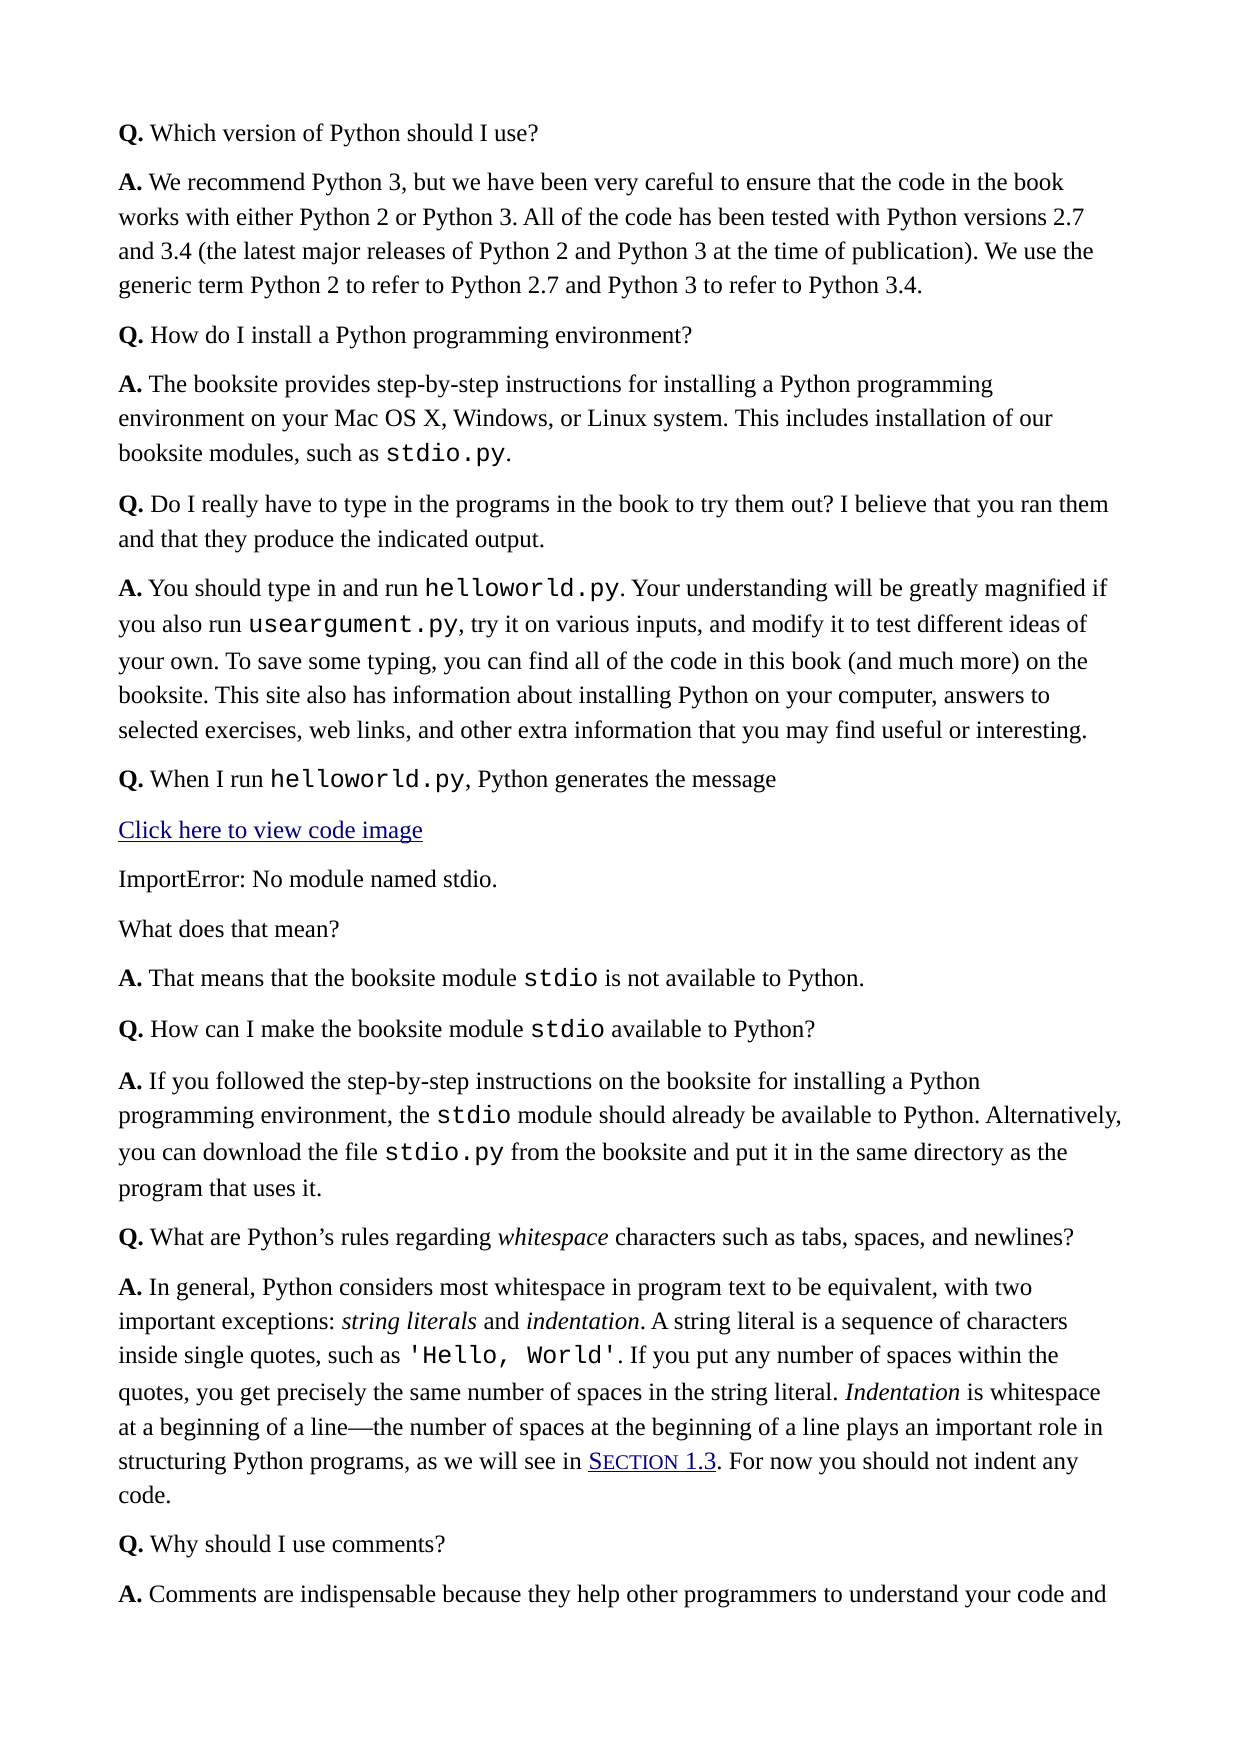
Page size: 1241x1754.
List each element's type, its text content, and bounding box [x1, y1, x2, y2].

text A. In general, Python considers most whitespace in program text to be equivalent, with two important exceptions: string literals and indentation. A string literal is a sequence of characters inside single quotes, such as 'Hello, World'. If you put any number of spaces within the quotes, you get precisely the same number of spaces in the string literal. Indentation is whitespace at a beginning of a line—the number of spaces at the beginning of a line plays an important role in structuring Python programs, as we will see in SECTION 1.3. For now you should not indent any code. [118, 1272, 1122, 1509]
text ImportError: No module named stdio. [118, 864, 1122, 893]
text Q. Do I really have to type in the programs in the book to try them out? I believe that you ran them and that they produce the indicated output. [118, 489, 1122, 552]
text Click here to view code image [118, 816, 1122, 844]
text A. Comments are indispensable because they help other programmers to understand your code and [118, 1579, 1122, 1607]
text A. That means that the booksite module stdio is not available to Python. [118, 963, 1122, 993]
text Q. Why should I use comments? [118, 1529, 1122, 1558]
text A. We recommend Python 3, but we have been very careful to ensure that the code in the book works with either Python 2 or Python 3. All of the code has been tested with Python versions 2.7 and 3.4 (the latest major releases of Python 2 and Python 3 at the time of publication). We use the generic term Python 2 to refer to Python 2.7 and Python 3 to refer to Python 3.4. [118, 167, 1122, 299]
text What does that mean? [118, 914, 1122, 942]
text Q. When I run helloworld.py, Python generates the message [118, 764, 1122, 795]
text Q. What are Python’s rules regarding whitespace characters such as tabs, spaces, and newlines? [118, 1222, 1122, 1251]
text A. The booksite provides step-by-step instructions for installing a Python programming environment on your Mac OS X, Windows, or Linux system. This includes installation of our booksite modules, such as stdio.py. [118, 369, 1122, 468]
text Q. How do I install a Python programming environment? [118, 320, 1122, 348]
text A. If you followed the step-by-step instructions on the booksite for installing a Python programming environment, the stdio module should already be available to Python. Alternatively, you can download the file stdio.py from the booksite and put it in the same directory as the program that uses it. [118, 1066, 1122, 1202]
text Q. Which version of Python should I use? [118, 118, 1122, 147]
text A. You should type in and run helloworld.py. Your understanding will be greatly magnified if you also run useargument.py, try it on various inputs, and modify it to test different ideas of your own. To save some typing, you can find all of the code in this book (and much more) on the booksite. This site also has information about installing Python on your computer, answers to selected exercises, web links, and other extra information that you may find useful or interesting. [118, 573, 1122, 744]
text Q. How can I make the booksite module stdio available to Python? [118, 1014, 1122, 1045]
